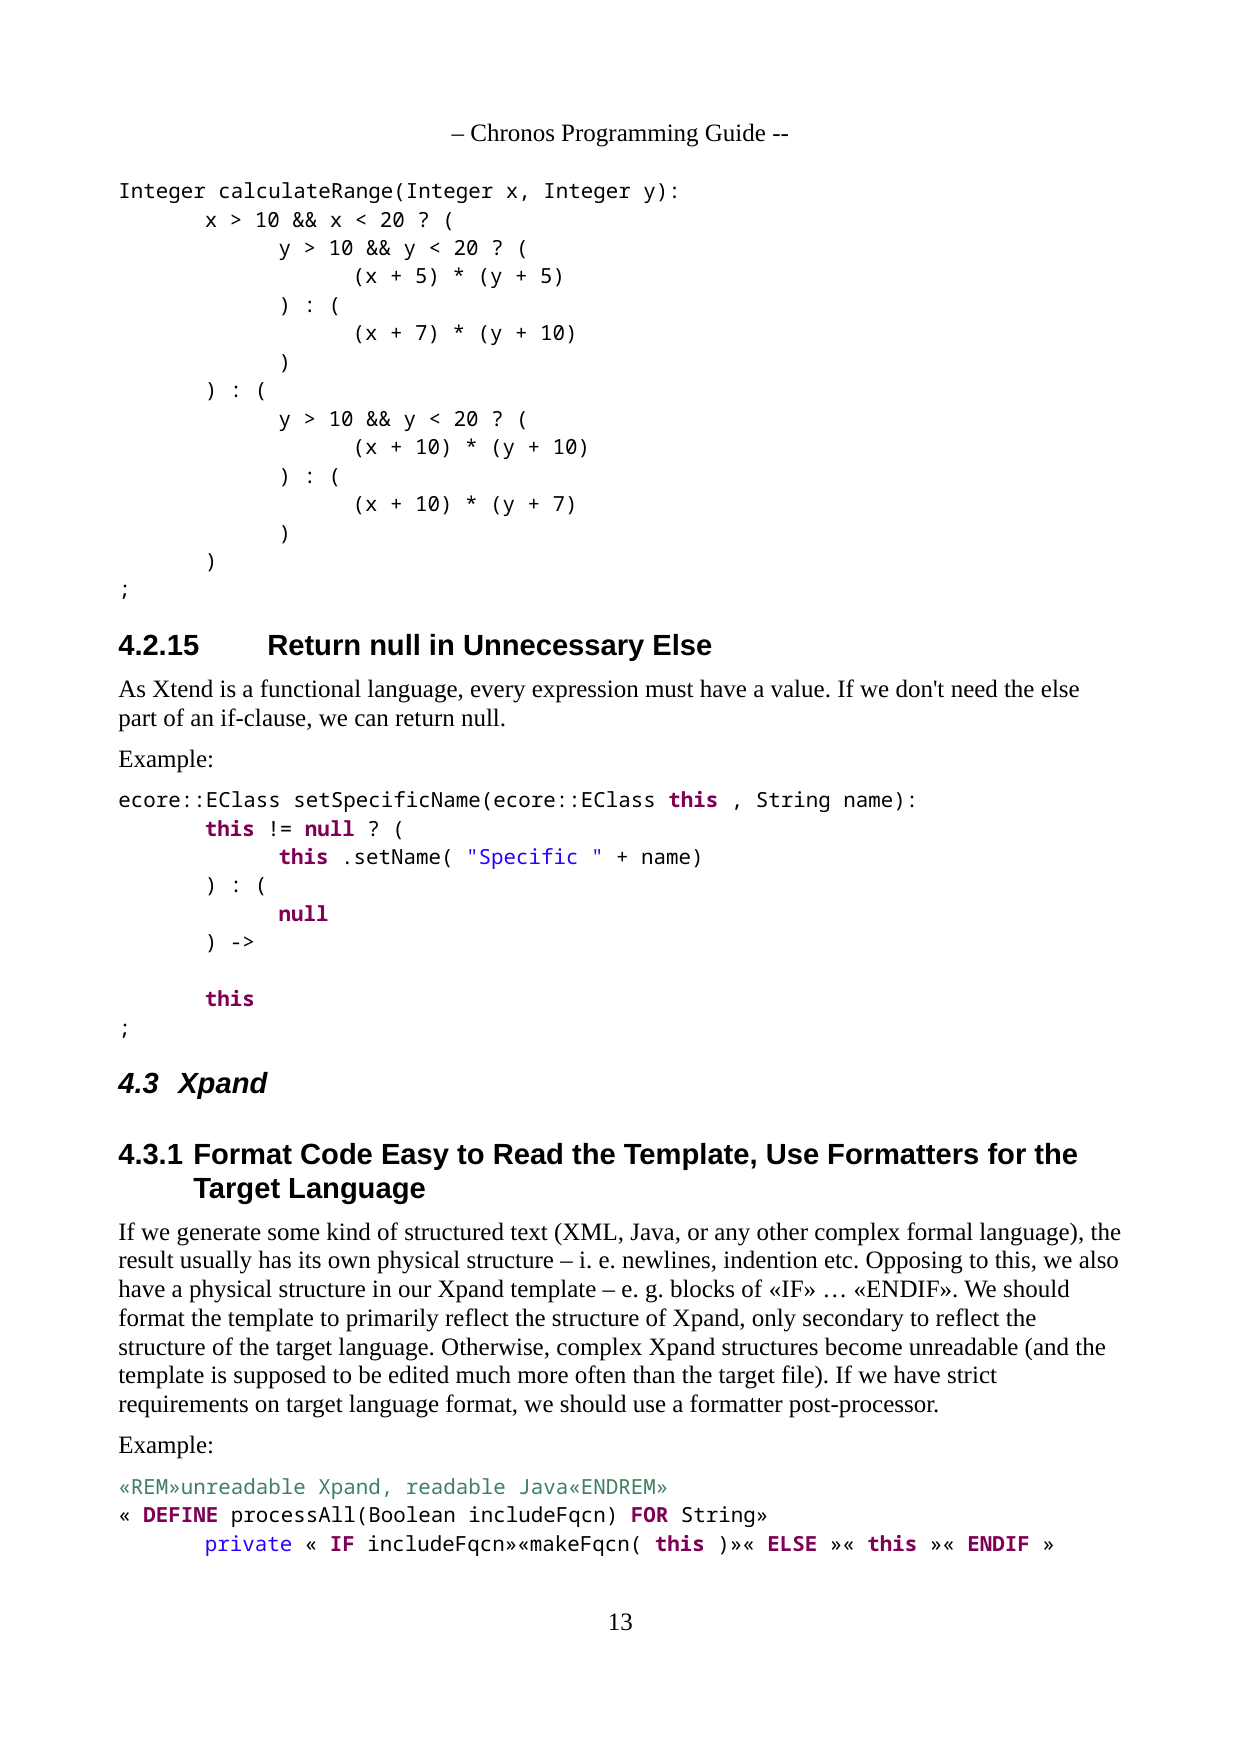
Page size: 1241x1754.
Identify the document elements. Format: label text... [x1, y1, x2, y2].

text Example: [118, 1431, 1122, 1459]
text y > 10 && y < 20 ? ( [118, 404, 1122, 432]
text ) [118, 546, 1122, 574]
text Example: [118, 744, 1122, 773]
text As Xtend is a functional language, every expression must have a value. If we don't need the else part of an if-clause, we can return null. [118, 674, 1122, 731]
text (x + 10) * (y + 10) [118, 432, 1122, 461]
text (x + 5) * (y + 5) [118, 262, 1122, 290]
subtitle Format Code Easy to Read the Template, Use Formatters for the Target Language [118, 1137, 1122, 1204]
text y > 10 && y < 20 ? ( [118, 233, 1122, 262]
text x > 10 && x < 20 ? ( [118, 205, 1122, 233]
text this .setName( "Specific " + name) [118, 842, 1122, 871]
text ; [118, 1013, 1122, 1041]
text «REM»unreadable Xpand, readable Java«ENDREM» [118, 1472, 1122, 1500]
text private « IF includeFqcn»«makeFqcn( this )»« ELSE »« this »« ENDIF » [118, 1529, 1122, 1557]
text ) : ( [118, 871, 1122, 899]
text this != null ? ( [118, 814, 1122, 842]
text ) [118, 518, 1122, 546]
subtitle Return null in Unnecessary Else [118, 628, 1122, 661]
subtitle Xpand [118, 1066, 1122, 1100]
text (x + 10) * (y + 7) [118, 489, 1122, 518]
text ; [118, 574, 1122, 603]
text (x + 7) * (y + 10) [118, 318, 1122, 347]
text If we generate some kind of structured text (XML, Java, or any other complex formal language), the result usually has its own physical structure – i. e. newlines, indention etc. Opposing to this, we also have a physical structure in our Xpand template – e. g. blocks of «IF» … «ENDIF». We should format the template to primarily reflect the structure of Xpand, only secondary to reflect the structure of the target language. Otherwise, complex Xpand structures become unreadable (and the template is supposed to be edited much more often than the target file). If we have strict requirements on target language format, we should use a formatter post-processor. [118, 1217, 1122, 1418]
text null [118, 899, 1122, 927]
text ) : ( [118, 375, 1122, 404]
text Integer calculateRange(Integer x, Integer y): [118, 176, 1122, 205]
text ) : ( [118, 290, 1122, 318]
text ecore::EClass setSpecificName(ecore::EClass this , String name): [118, 785, 1122, 814]
text this [118, 984, 1122, 1013]
text ) : ( [118, 461, 1122, 489]
text « DEFINE processAll(Boolean includeFqcn) FOR String» [118, 1500, 1122, 1529]
text ) -> [118, 927, 1122, 956]
text ) [118, 347, 1122, 375]
